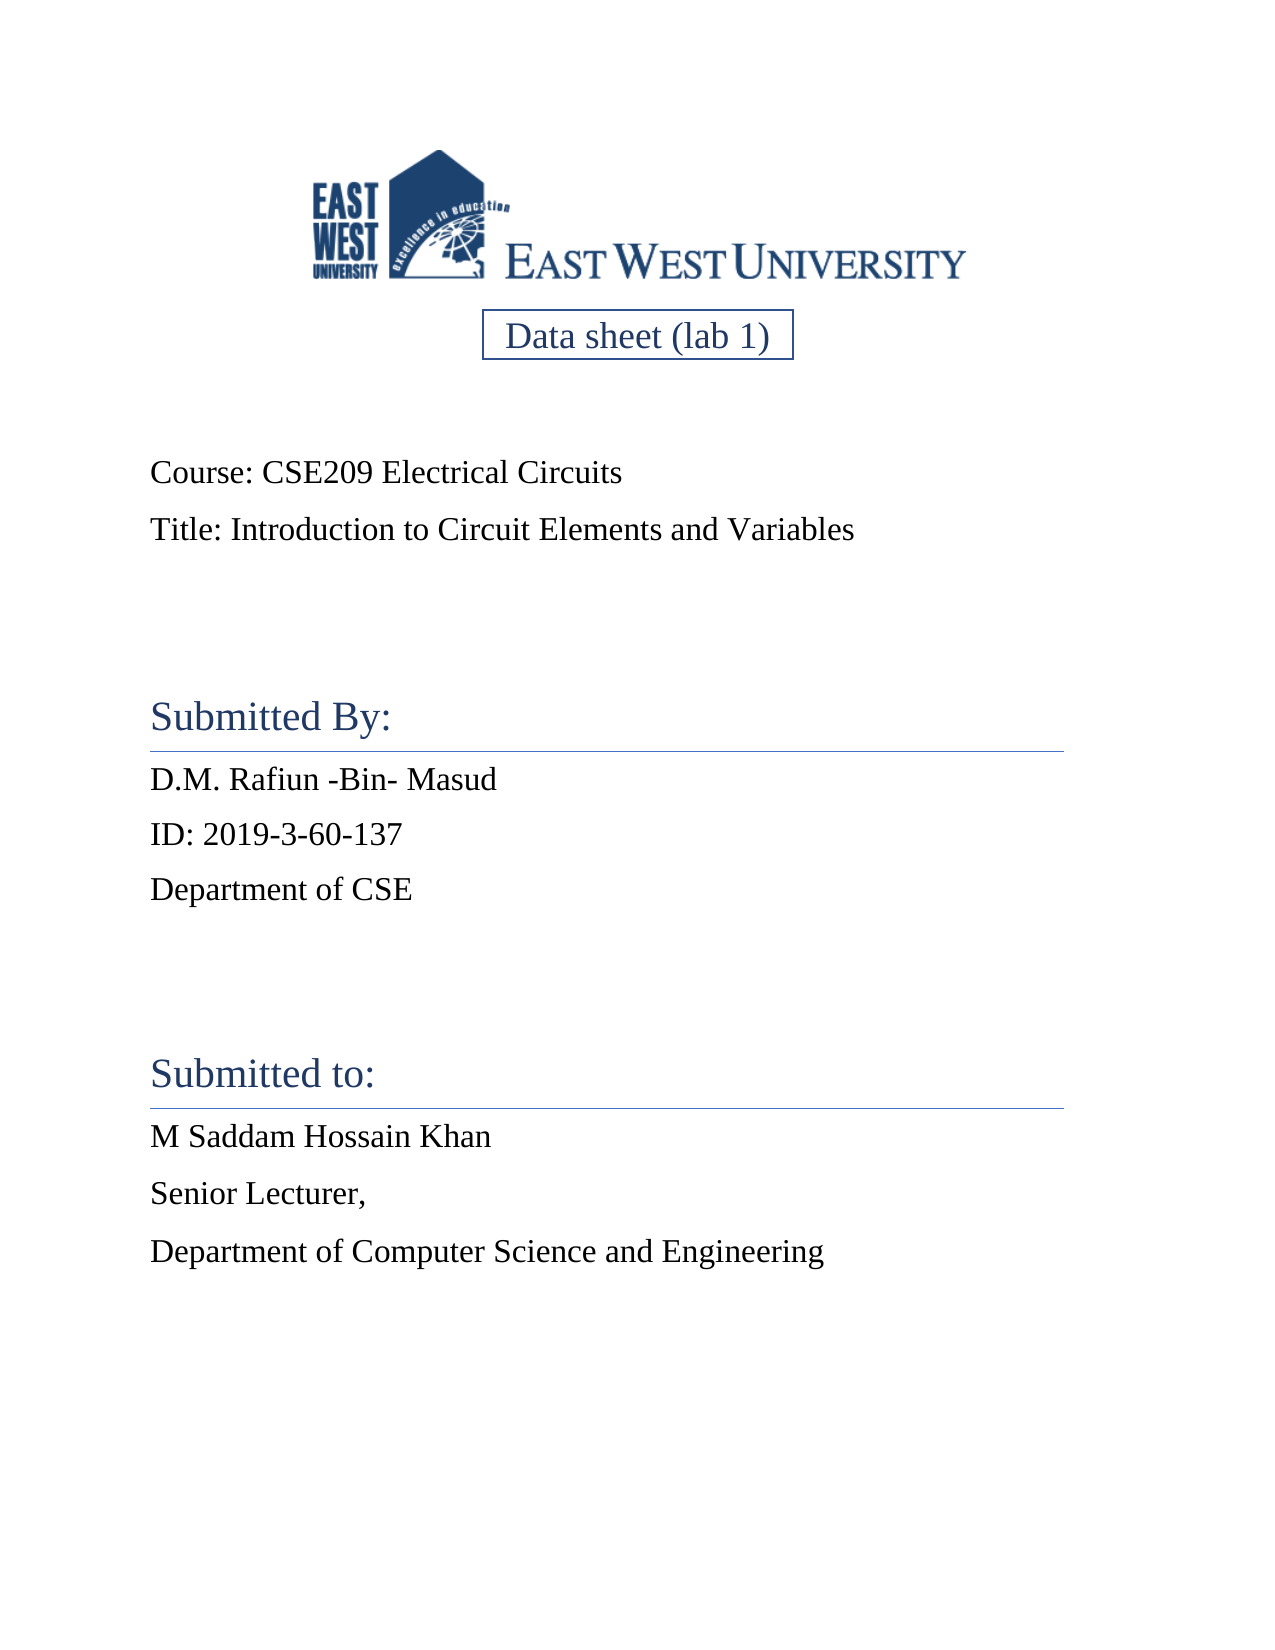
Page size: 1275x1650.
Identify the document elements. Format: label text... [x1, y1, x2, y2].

text Submitted By: [150, 692, 1125, 739]
text Course: CSE209 Electrical Circuits [150, 452, 1125, 491]
text Department of CSE [150, 869, 1125, 907]
text Title: Introduction to Circuit Elements and Variables [150, 510, 1125, 548]
text D.M. Rafiun -Bin- Masud [150, 759, 1125, 797]
text [794, 314, 1125, 357]
text Submitted to: [150, 1049, 1125, 1097]
text ID: 2019-3-60-137 [150, 814, 1125, 852]
text [150, 314, 482, 357]
text Senior Lecturer, [150, 1174, 1125, 1212]
text M Saddam Hossain Khan [150, 1116, 1125, 1154]
text Department of Computer Science and Engineering [150, 1231, 1125, 1269]
text Data sheet (lab 1) [484, 314, 792, 357]
